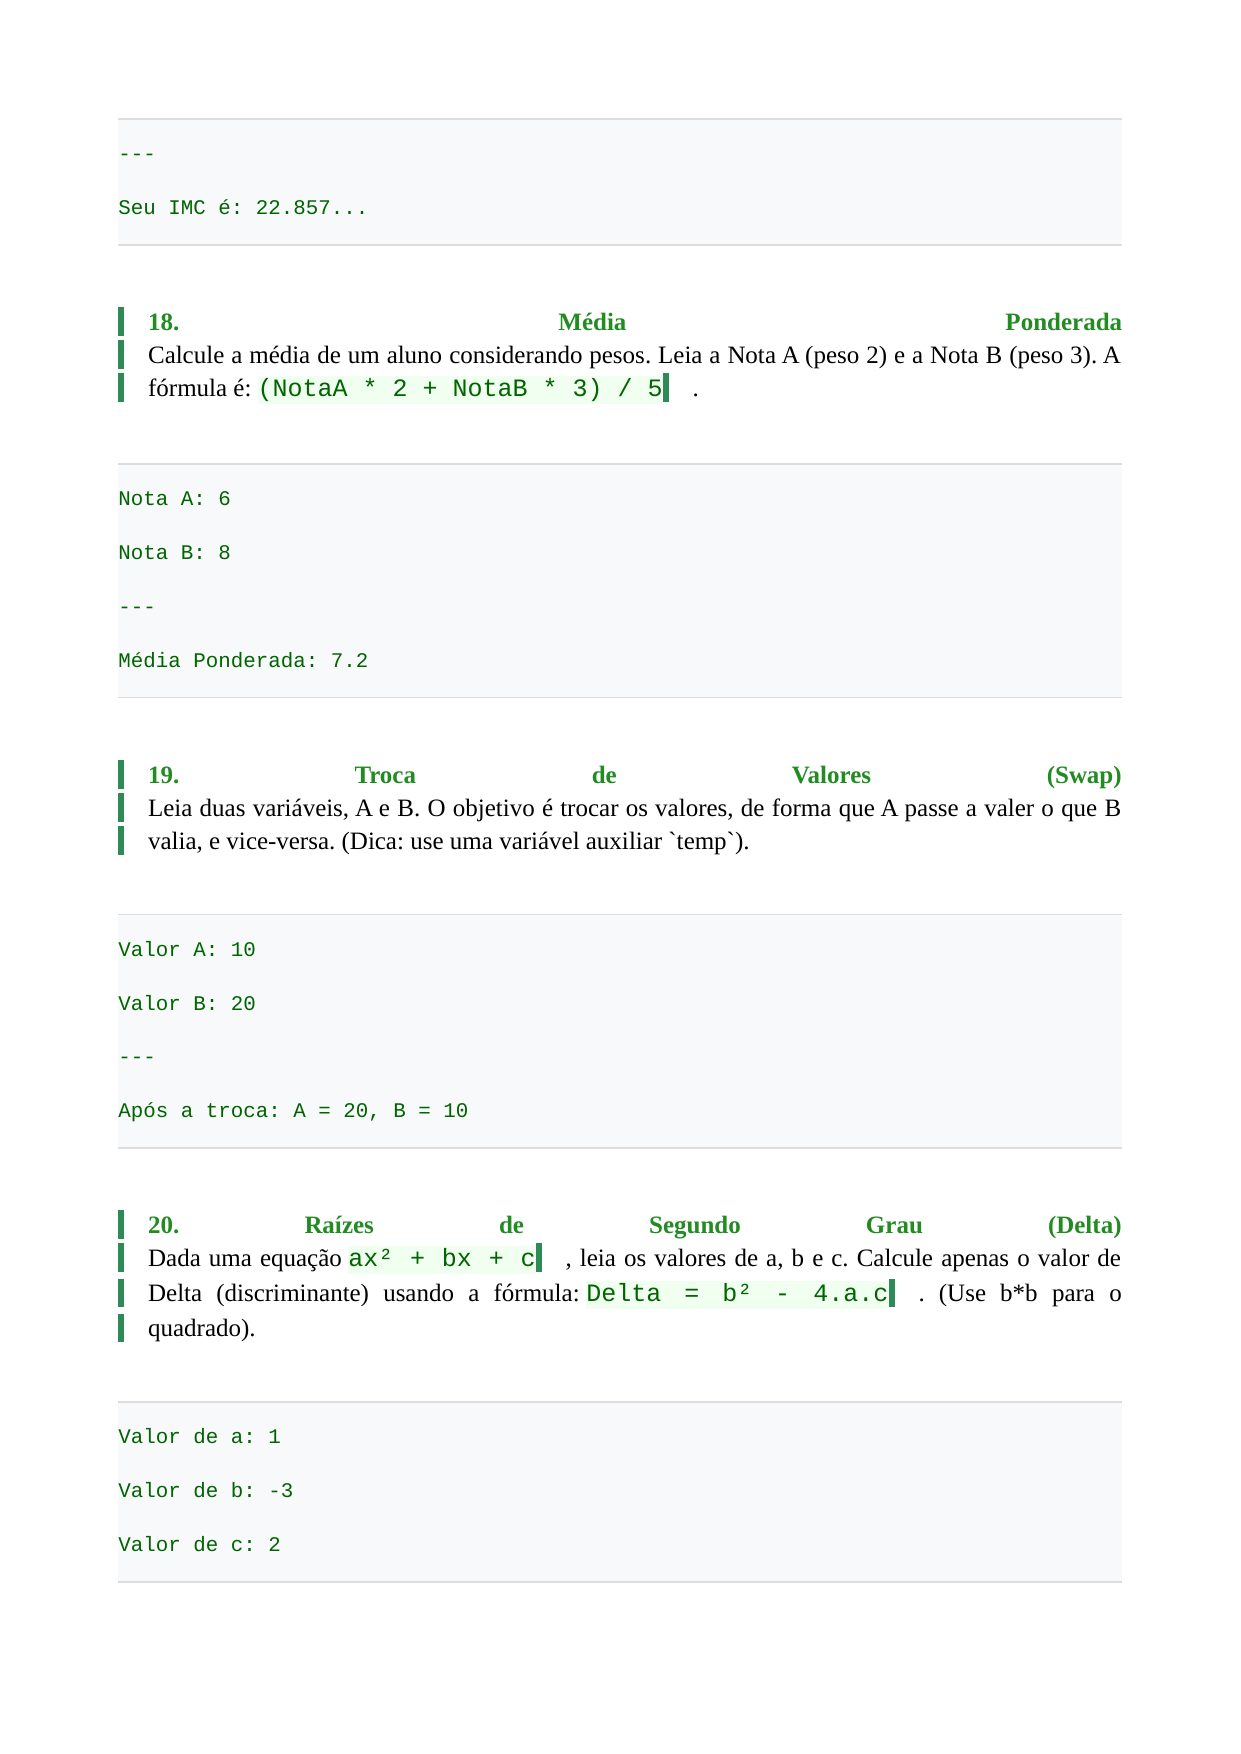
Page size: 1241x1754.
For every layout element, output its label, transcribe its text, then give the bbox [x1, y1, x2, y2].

text Valor de a: 1 [118, 1403, 1122, 1450]
text Nota B: 8 [118, 517, 1122, 566]
text --- [118, 571, 1122, 619]
text Média Ponderada: 7.2 [118, 625, 1122, 697]
text --- [118, 120, 1122, 167]
text 19. Troca de Valores (Swap) Leia duas variáveis, A e B. O objetivo é trocar os valores, de forma que A passe a valer o que B valia, e vice-versa. (Dica: use uma variável auxiliar `temp`). [118, 760, 1122, 855]
text --- [118, 1021, 1122, 1070]
text Após a troca: A = 20, B = 10 [118, 1075, 1122, 1147]
text Seu IMC é: 22.857... [118, 172, 1122, 244]
text 20. Raízes de Segundo Grau (Delta) Dada uma equação ax² + bx + c, leia os valores de a, b e c. Calcule apenas o valor de Delta (discriminante) usando a fórmula: Delta = b² - 4.a.c. (Use b*b para o quadrado). [118, 1210, 1122, 1342]
text 18. Média Ponderada Calcule a média de um aluno considerando pesos. Leia a Nota A (peso 2) e a Nota B (peso 3). A fórmula é: (NotaA * 2 + NotaB * 3) / 5. [118, 307, 1122, 404]
text Nota A: 6 [118, 465, 1122, 512]
text Valor de b: -3 [118, 1455, 1122, 1504]
text Valor B: 20 [118, 967, 1122, 1016]
text Valor A: 10 [118, 915, 1122, 962]
text Valor de c: 2 [118, 1509, 1122, 1581]
